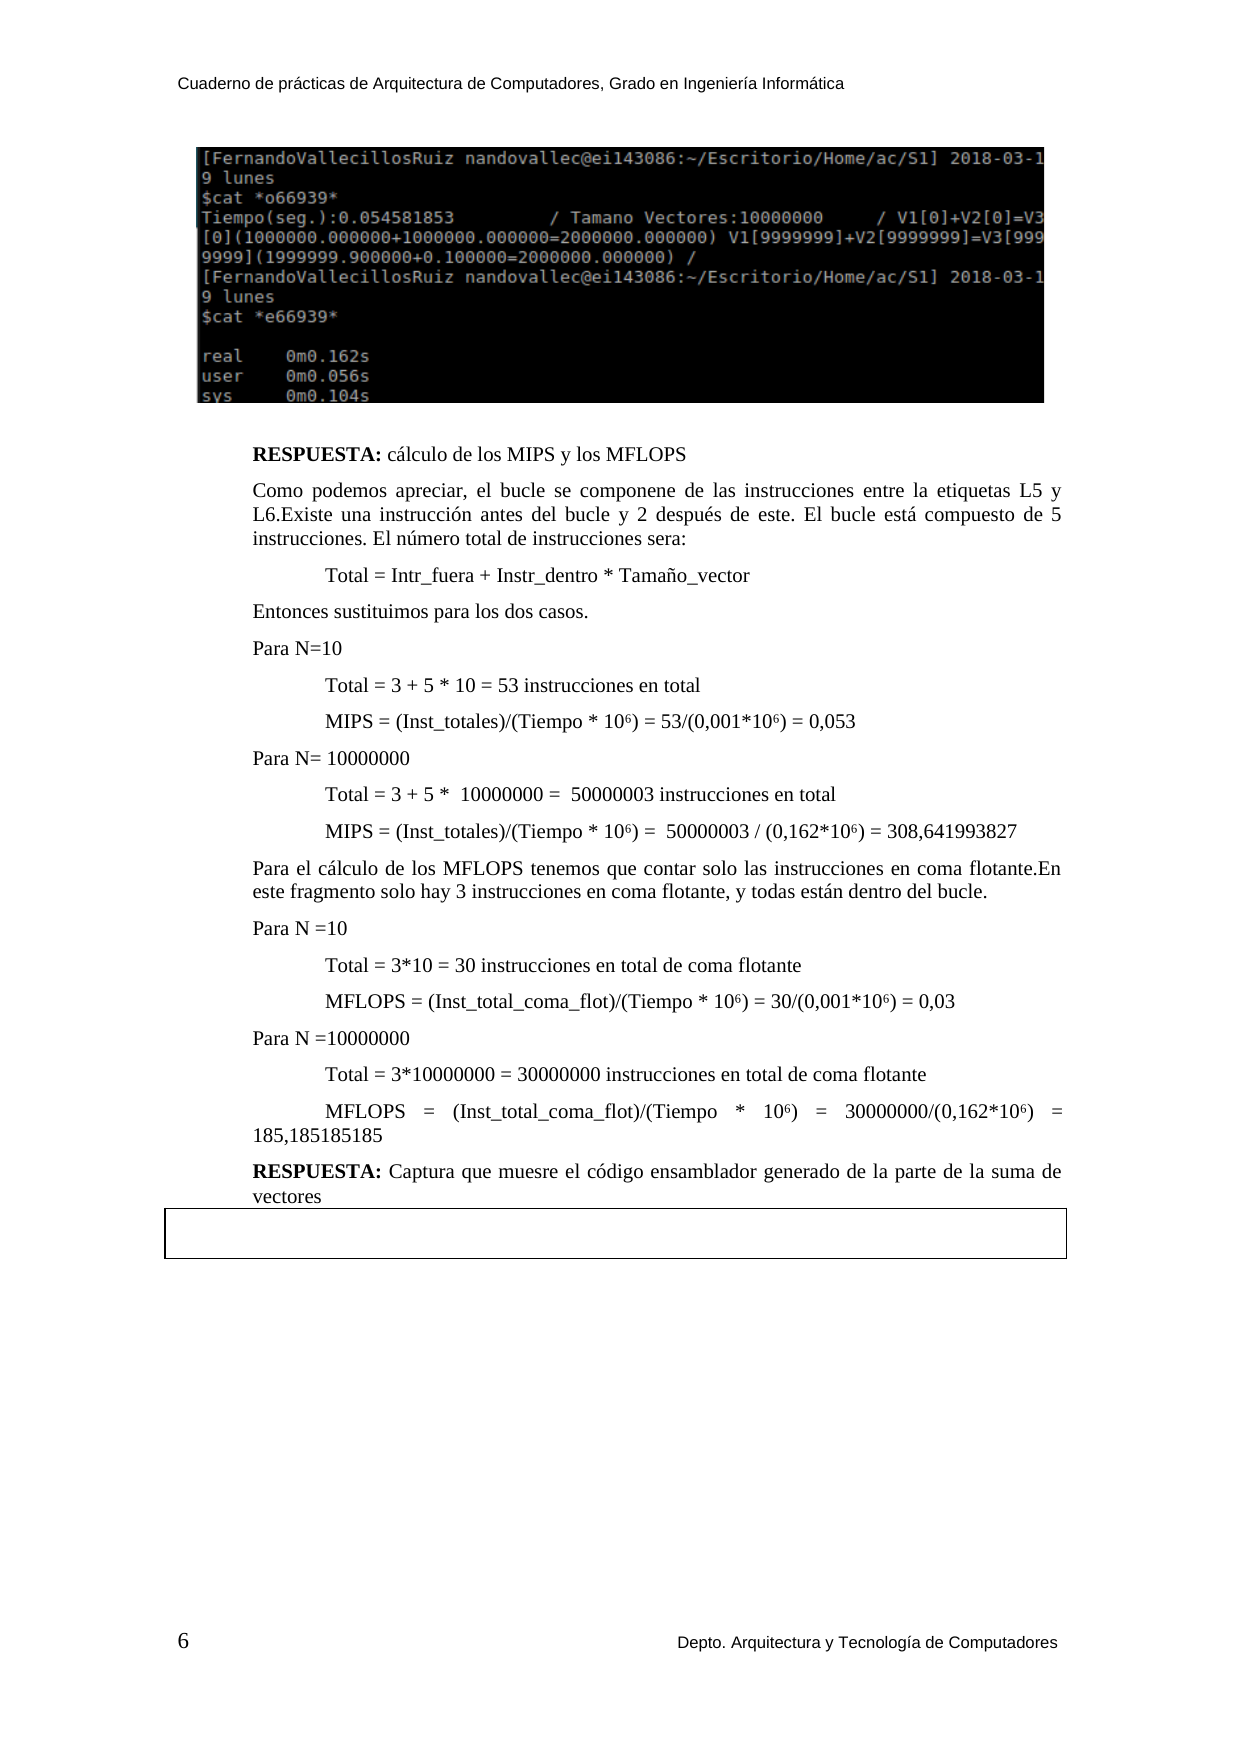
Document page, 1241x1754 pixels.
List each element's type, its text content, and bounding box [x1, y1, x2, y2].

text RESPUESTA: Captura que muesre el código ensamblador generado de la parte de la suma de vectores [252, 1159, 1063, 1208]
text MFLOPS = (Inst_total_coma_flot)/(Tiempo * 10⁶) = 30/(0,001*10⁶) = 0,03 [252, 989, 1063, 1013]
text Total = Intr_fuera + Instr_dentro * Tamaño_vector [252, 563, 1063, 587]
text Total = 3*10000000 = 30000000 instrucciones en total de coma flotante [252, 1062, 1063, 1086]
table_header [166, 1209, 1066, 1257]
text Total = 3*10 = 30 instrucciones en total de coma flotante [252, 953, 1063, 977]
text MFLOPS = (Inst_total_coma_flot)/(Tiempo * 10⁶) = 30000000/(0,162*10⁶) = 185,185185185 [252, 1099, 1063, 1147]
text MIPS = (Inst_totales)/(Tiempo * 10⁶) = 50000003 / (0,162*10⁶) = 308,641993827 [252, 819, 1063, 843]
text MIPS = (Inst_totales)/(Tiempo * 10⁶) = 53/(0,001*10⁶) = 0,053 [252, 709, 1063, 733]
text Como podemos apreciar, el bucle se componene de las instrucciones entre la etiquetas L5 y L6.Existe una instrucción antes del bucle y 2 después de este. El bucle está compuesto de 5 instrucciones. El número total de instrucciones sera: [252, 478, 1063, 550]
text Para N= 10000000 [252, 746, 1063, 770]
text Entonces sustituimos para los dos casos. [252, 599, 1063, 623]
text Para N=10 [252, 636, 1063, 660]
text Para el cálculo de los MFLOPS tenemos que contar solo las instrucciones en coma flotante.En este fragmento solo hay 3 instrucciones en coma flotante, y todas están dentro del bucle. [252, 855, 1063, 903]
text Total = 3 + 5 * 10000000 = 50000003 instrucciones en total [252, 782, 1063, 806]
picture [196, 147, 1045, 403]
text Para N =10000000 [252, 1026, 1063, 1050]
text Total = 3 + 5 * 10 = 53 instrucciones en total [252, 673, 1063, 697]
text Para N =10 [252, 916, 1063, 940]
text RESPUESTA: cálculo de los MIPS y los MFLOPS [252, 442, 1063, 466]
